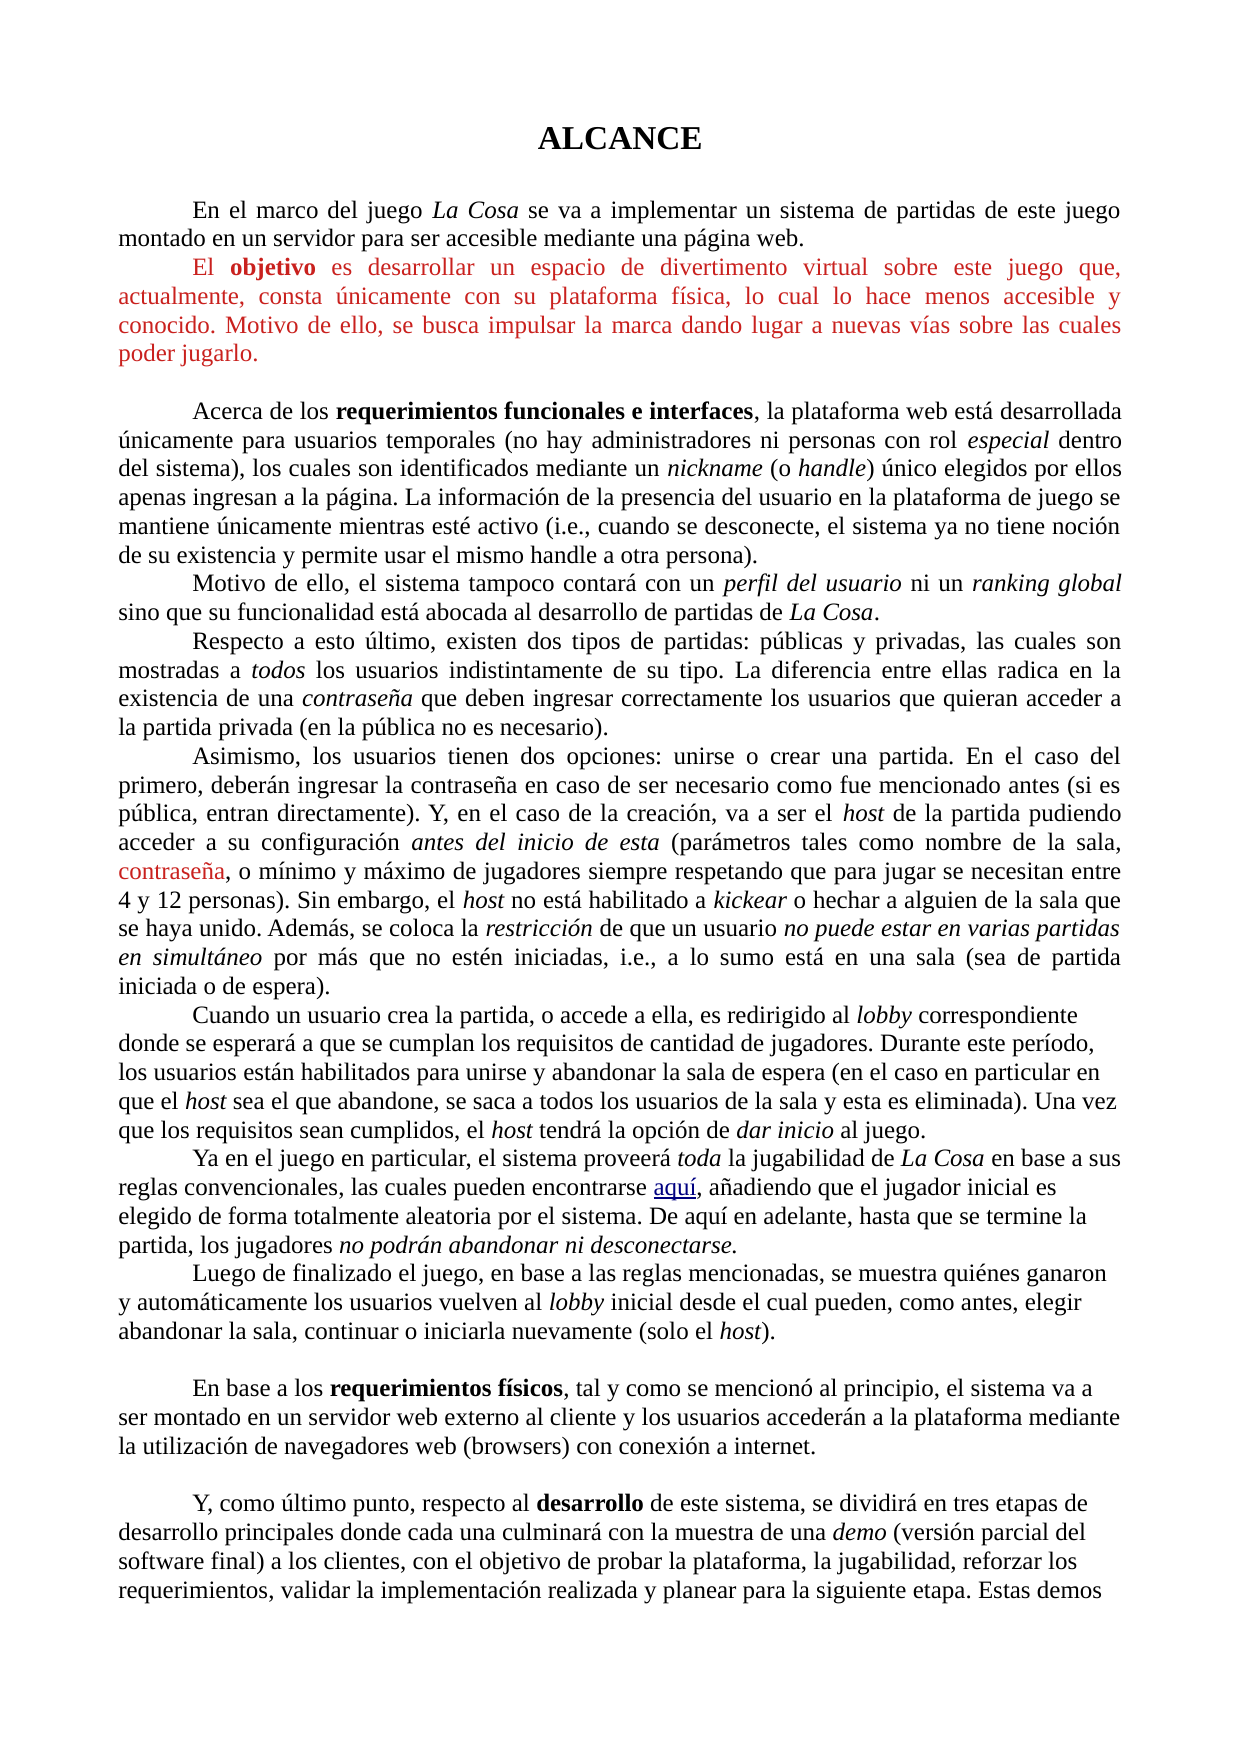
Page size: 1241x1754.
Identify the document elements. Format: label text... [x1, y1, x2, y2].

text Acerca de los requerimientos funcionales e interfaces, la plataforma web está desarrollada únicamente para usuarios temporales (no hay administradores ni personas con rol especial dentro del sistema), los cuales son identificados mediante un nickname (o handle) único elegidos por ellos apenas ingresan a la página. La información de la presencia del usuario en la plataforma de juego se mantiene únicamente mientras esté activo (i.e., cuando se desconecte, el sistema ya no tiene noción de su existencia y permite usar el mismo handle a otra persona). [118, 396, 1122, 568]
text El objetivo es desarrollar un espacio de divertimento virtual sobre este juego que, actualmente, consta únicamente con su plataforma física, lo cual lo hace menos accesible y conocido. Motivo de ello, se busca impulsar la marca dando lugar a nuevas vías sobre las cuales poder jugarlo. [118, 252, 1122, 367]
text Cuando un usuario crea la partida, o accede a ella, es redirigido al lobby correspondiente donde se esperará a que se cumplan los requisitos de cantidad de jugadores. Durante este período, los usuarios están habilitados para unirse y abandonar la sala de espera (en el caso en particular en que el host sea el que abandone, se saca a todos los usuarios de la sala y esta es eliminada). Una vez que los requisitos sean cumplidos, el host tendrá la opción de dar inicio al juego. [118, 1000, 1122, 1143]
text Ya en el juego en particular, el sistema proveerá toda la jugabilidad de La Cosa en base a sus reglas convencionales, las cuales pueden encontrarse aquí, añadiendo que el jugador inicial es elegido de forma totalmente aleatoria por el sistema. De aquí en adelante, hasta que se termine la partida, los jugadores no podrán abandonar ni desconectarse. [118, 1143, 1122, 1258]
text ALCANCE [118, 118, 1122, 156]
text Asimismo, los usuarios tienen dos opciones: unirse o crear una partida. En el caso del primero, deberán ingresar la contraseña en caso de ser necesario como fue mencionado antes (si es pública, entran directamente). Y, en el caso de la creación, va a ser el host de la partida pudiendo acceder a su configuración antes del inicio de esta (parámetros tales como nombre de la sala, contraseña, o mínimo y máximo de jugadores siempre respetando que para jugar se necesitan entre 4 y 12 personas). Sin embargo, el host no está habilitado a kickear o hechar a alguien de la sala que se haya unido. Además, se coloca la restricción de que un usuario no puede estar en varias partidas en simultáneo por más que no estén iniciadas, i.e., a lo sumo está en una sala (sea de partida iniciada o de espera). [118, 741, 1122, 1000]
text Respecto a esto último, existen dos tipos de partidas: públicas y privadas, las cuales son mostradas a todos los usuarios indistintamente de su tipo. La diferencia entre ellas radica en la existencia de una contraseña que deben ingresar correctamente los usuarios que quieran acceder a la partida privada (en la pública no es necesario). [118, 626, 1122, 741]
text Luego de finalizado el juego, en base a las reglas mencionadas, se muestra quiénes ganaron y automáticamente los usuarios vuelven al lobby inicial desde el cual pueden, como antes, elegir abandonar la sala, continuar o iniciarla nuevamente (solo el host). [118, 1258, 1122, 1345]
text En el marco del juego La Cosa se va a implementar un sistema de partidas de este juego montado en un servidor para ser accesible mediante una página web. [118, 195, 1122, 252]
text En base a los requerimientos físicos, tal y como se mencionó al principio, el sistema va a ser montado en un servidor web externo al cliente y los usuarios accederán a la plataforma mediante la utilización de navegadores web (browsers) con conexión a internet. [118, 1373, 1122, 1460]
text Motivo de ello, el sistema tampoco contará con un perfil del usuario ni un ranking global sino que su funcionalidad está abocada al desarrollo de partidas de La Cosa. [118, 568, 1122, 626]
text Y, como último punto, respecto al desarrollo de este sistema, se dividirá en tres etapas de desarrollo principales donde cada una culminará con la muestra de una demo (versión parcial del software final) a los clientes, con el objetivo de probar la plataforma, la jugabilidad, reforzar los requerimientos, validar la implementación realizada y planear para la siguiente etapa. Estas demos [118, 1488, 1122, 1603]
